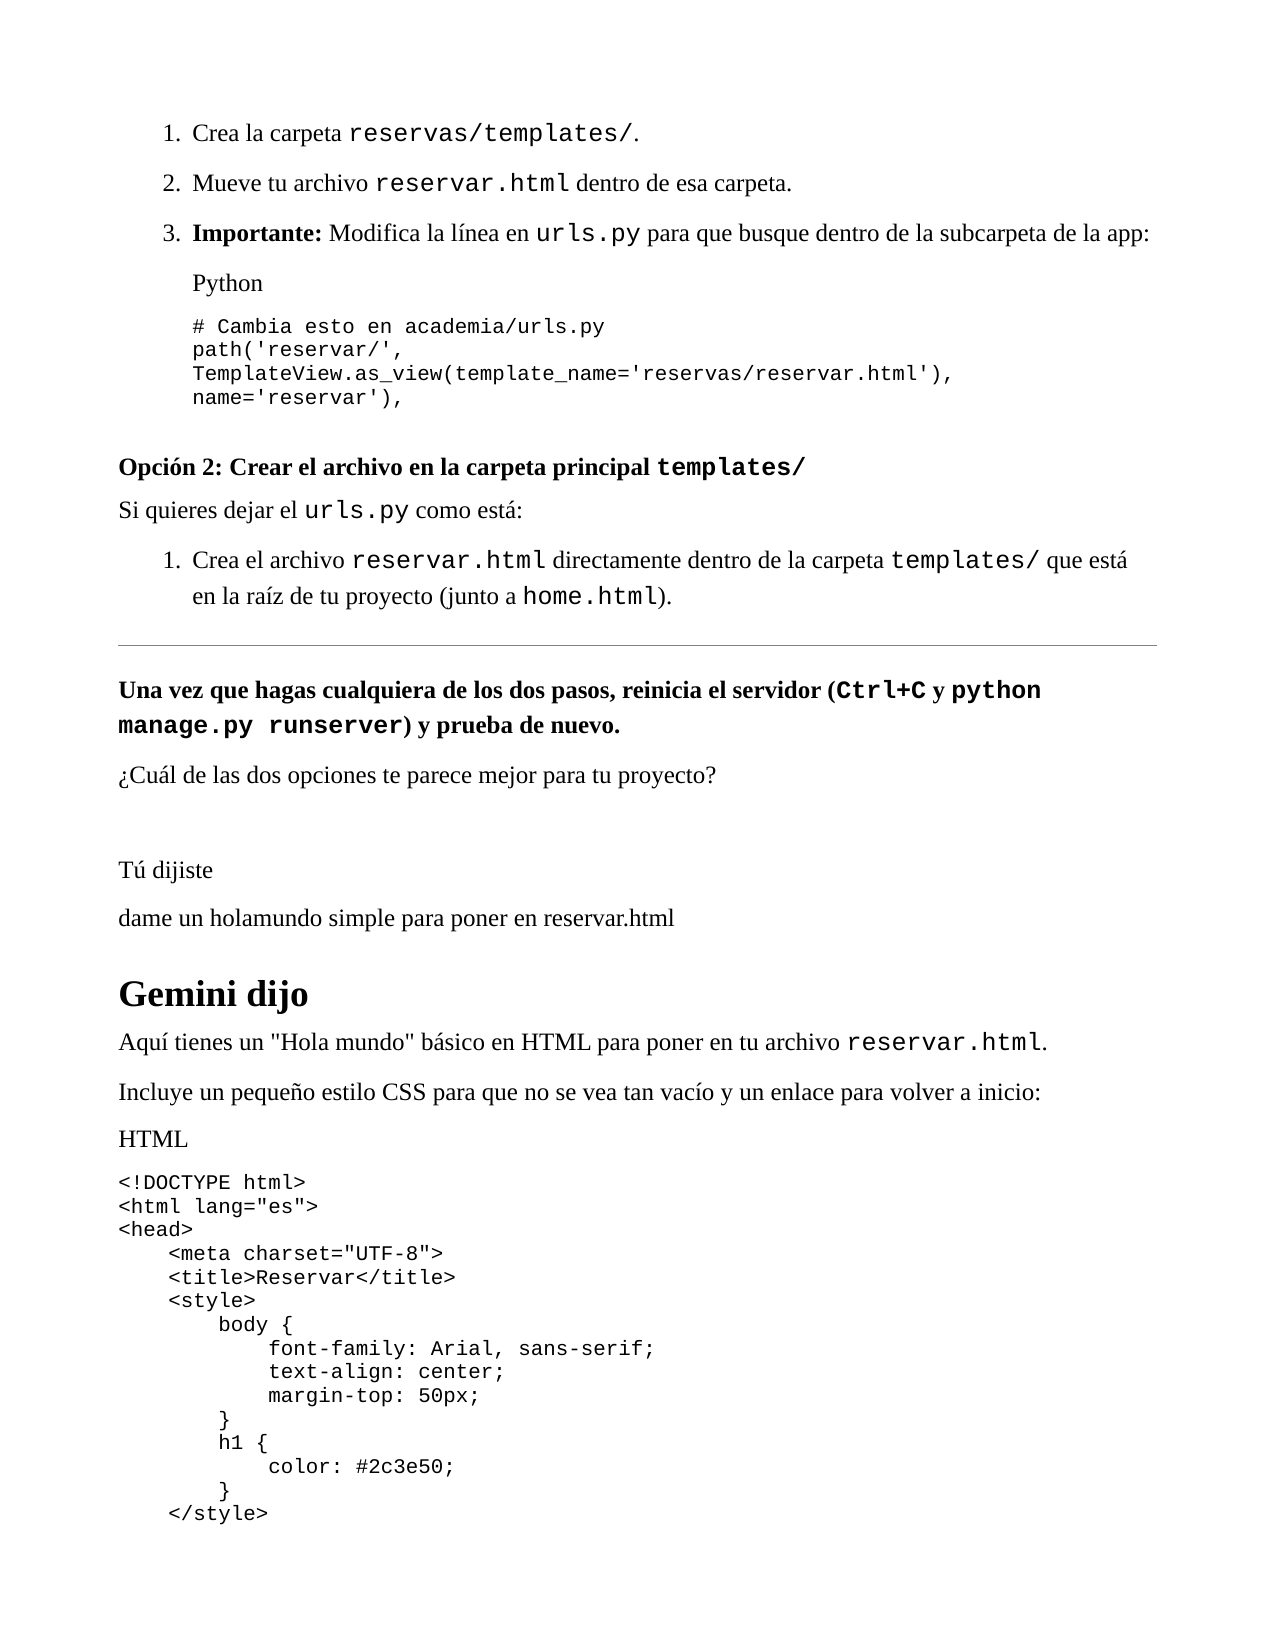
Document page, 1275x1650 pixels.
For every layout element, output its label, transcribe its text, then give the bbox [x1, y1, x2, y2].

text ¿Cuál de las dos opciones te parece mejor para tu proyecto? [118, 760, 1157, 789]
list # Cambia esto en academia/urls.py [162, 316, 1157, 339]
text margin-top: 50px; [118, 1385, 1157, 1409]
subtitle Gemini dijo [118, 971, 1157, 1014]
text } [118, 1409, 1157, 1432]
text text-align: center; [118, 1361, 1157, 1385]
text <!DOCTYPE html> [118, 1172, 1157, 1196]
text Si quieres dejar el urls.py como está: [118, 496, 1157, 526]
text Tú dijiste [118, 855, 1157, 884]
text </style> [118, 1503, 1157, 1527]
text font-family: Arial, sans-serif; [118, 1338, 1157, 1361]
text Incluye un pequeño estilo CSS para que no se vea tan vacío y un enlace para volver a inicio: [118, 1077, 1157, 1106]
text body { [118, 1314, 1157, 1338]
subtitle Opción 2: Crear el archivo en la carpeta principal templates/ [118, 452, 1157, 483]
list Mueve tu archivo reservar.html dentro de esa carpeta. [162, 168, 1157, 199]
text <title>Reservar</title> [118, 1267, 1157, 1290]
text <style> [118, 1290, 1157, 1314]
list path('reservar/', TemplateView.as_view(template_name='reservas/reservar.html'), name='reservar'), [162, 339, 1157, 410]
text Una vez que hagas cualquiera de los dos pasos, reinicia el servidor (Ctrl+C y python manage.py runserver) y prueba de nuevo. [118, 675, 1157, 741]
text dame un holamundo simple para poner en reservar.html [118, 903, 1157, 932]
list Crea la carpeta reservas/templates/. [162, 118, 1157, 149]
list Importante: Modifica la línea en urls.py para que busque dentro de la subcarpeta de la app: [162, 218, 1157, 249]
text color: #2c3e50; [118, 1456, 1157, 1479]
text HTML [118, 1124, 1157, 1153]
text <html lang="es"> [118, 1196, 1157, 1219]
text Aquí tienes un "Hola mundo" básico en HTML para poner en tu archivo reservar.html. [118, 1027, 1157, 1058]
list Python [162, 268, 1157, 297]
text h1 { [118, 1432, 1157, 1456]
list Crea el archivo reservar.html directamente dentro de la carpeta templates/ que está en la raíz de tu proyecto (junto a home.html). [162, 546, 1157, 612]
text } [118, 1479, 1157, 1503]
text <meta charset="UTF-8"> [118, 1243, 1157, 1267]
text <head> [118, 1219, 1157, 1243]
